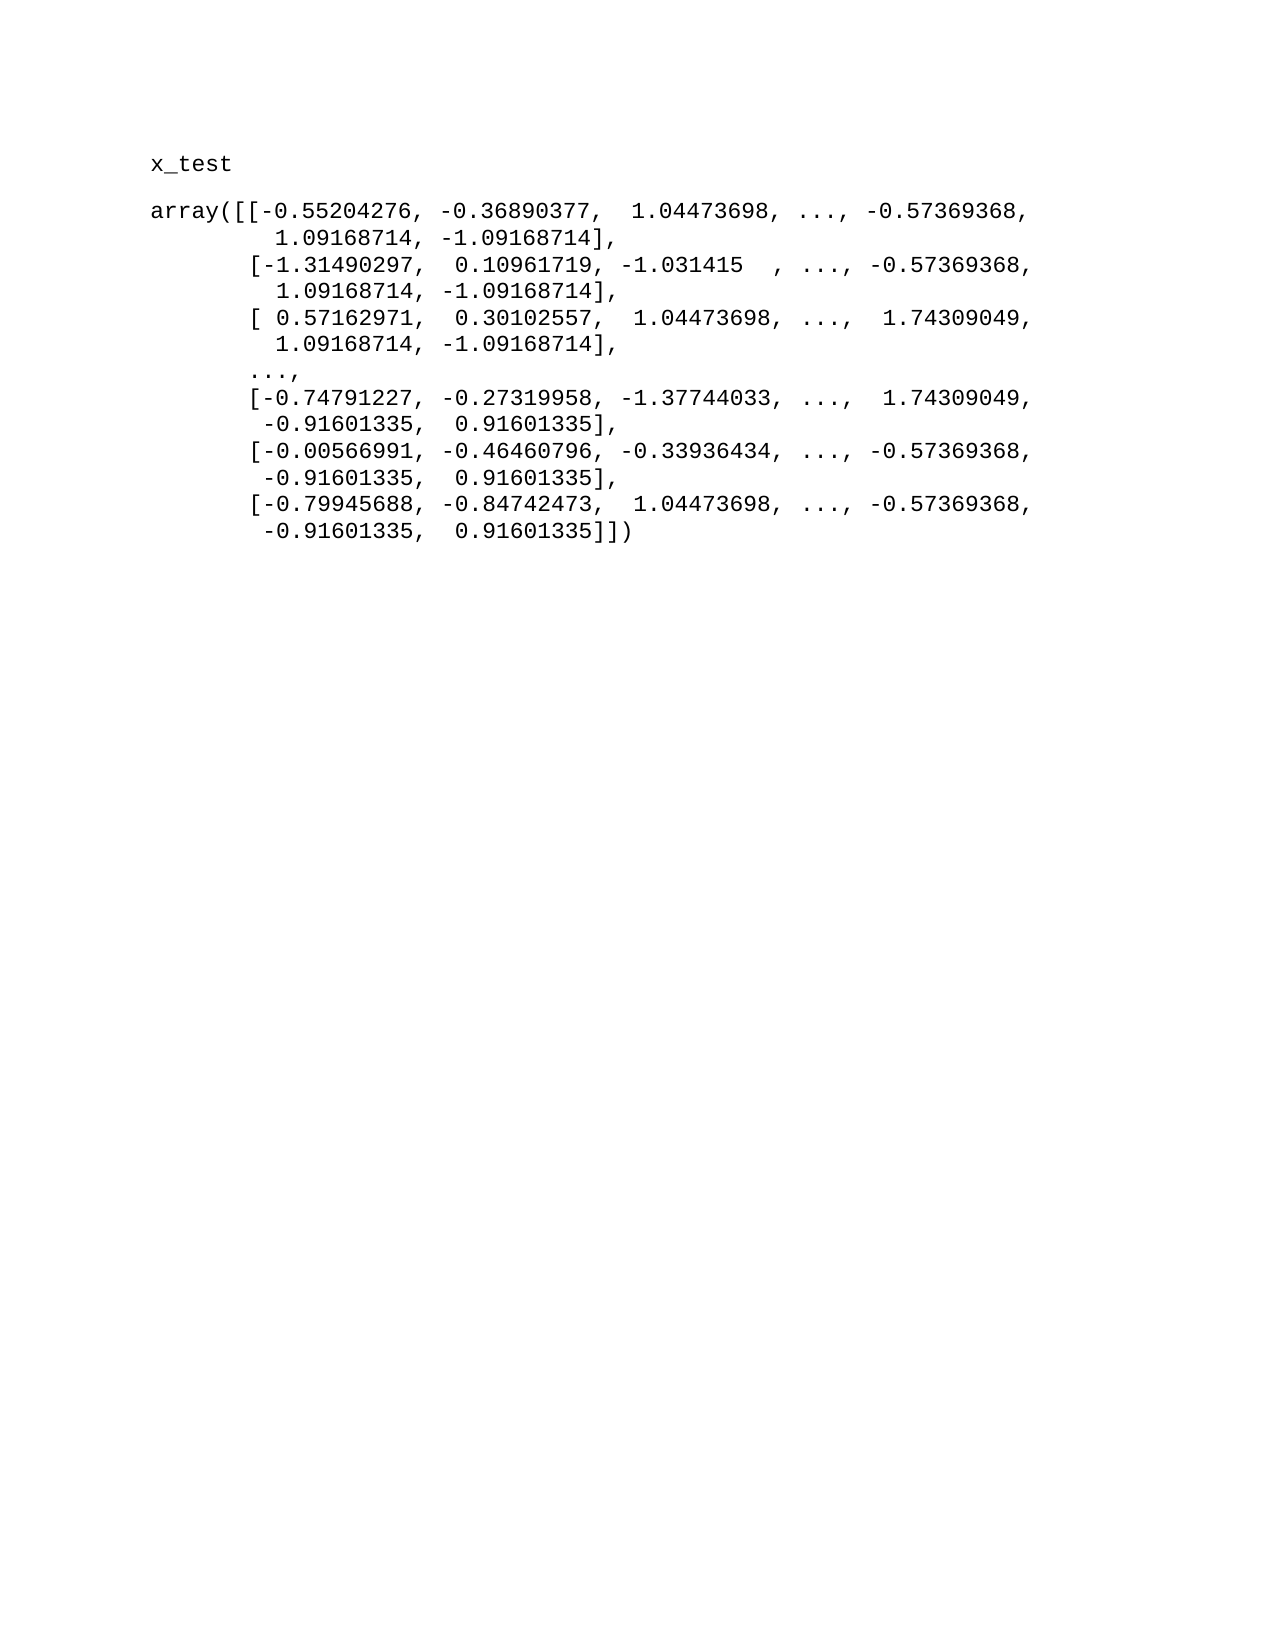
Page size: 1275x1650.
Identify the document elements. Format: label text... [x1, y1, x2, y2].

table_cell 1.74309049, [862, 305, 1039, 332]
table_cell [-0.79945688, [243, 492, 434, 518]
table_cell [793, 519, 862, 545]
table_cell [758, 279, 793, 305]
table_cell [862, 412, 1039, 438]
table_cell 1.09168714, [243, 279, 434, 305]
table_cell ..., [793, 439, 862, 465]
table_cell 0.91601335], [434, 465, 793, 492]
table_cell [793, 412, 862, 438]
table_cell -0.84742473, 1.04473698, [434, 492, 793, 518]
table_cell -0.91601335, [243, 465, 434, 492]
table_cell -1.09168714], -0.27319958, -1.37744033, [434, 332, 793, 412]
table_header , [758, 252, 793, 279]
table_cell [-0.00566991, [243, 439, 434, 465]
table_cell 1.09168714, ..., [-0.74791227, [243, 332, 434, 412]
table_header [-1.31490297, [243, 252, 434, 279]
table_cell -0.46460796, -0.33936434, [434, 439, 793, 465]
table_cell 0.91601335], [434, 412, 793, 438]
table_cell -0.57369368, [862, 492, 1039, 518]
table_cell 0.30102557, 1.04473698, [434, 305, 793, 332]
table_cell ..., [793, 305, 862, 332]
table_cell ..., [793, 332, 862, 412]
table_cell [ 0.57162971, [243, 305, 434, 332]
table_cell [793, 465, 862, 492]
text 1.09168714, -1.09168714], [274, 226, 1133, 252]
table_cell [793, 279, 862, 305]
table_header ..., [793, 252, 862, 279]
table_cell 0.91601335]]) [434, 519, 793, 545]
text array([[-0.55204276, -0.36890377, 1.04473698, ..., -0.57369368, [150, 199, 1133, 226]
table_header 0.10961719, -1.031415 [434, 252, 758, 279]
table_cell ..., [793, 492, 862, 518]
table_cell 1.74309049, [862, 332, 1039, 412]
table_cell [862, 279, 1039, 305]
table_cell -0.57369368, [862, 439, 1039, 465]
table_cell [862, 465, 1039, 492]
table_cell -1.09168714], [434, 279, 758, 305]
table_cell -0.91601335, [243, 412, 434, 438]
text x_test [150, 152, 1133, 178]
table_header -0.57369368, [862, 252, 1039, 279]
table_cell -0.91601335, [243, 519, 434, 545]
table_cell [862, 519, 1039, 545]
